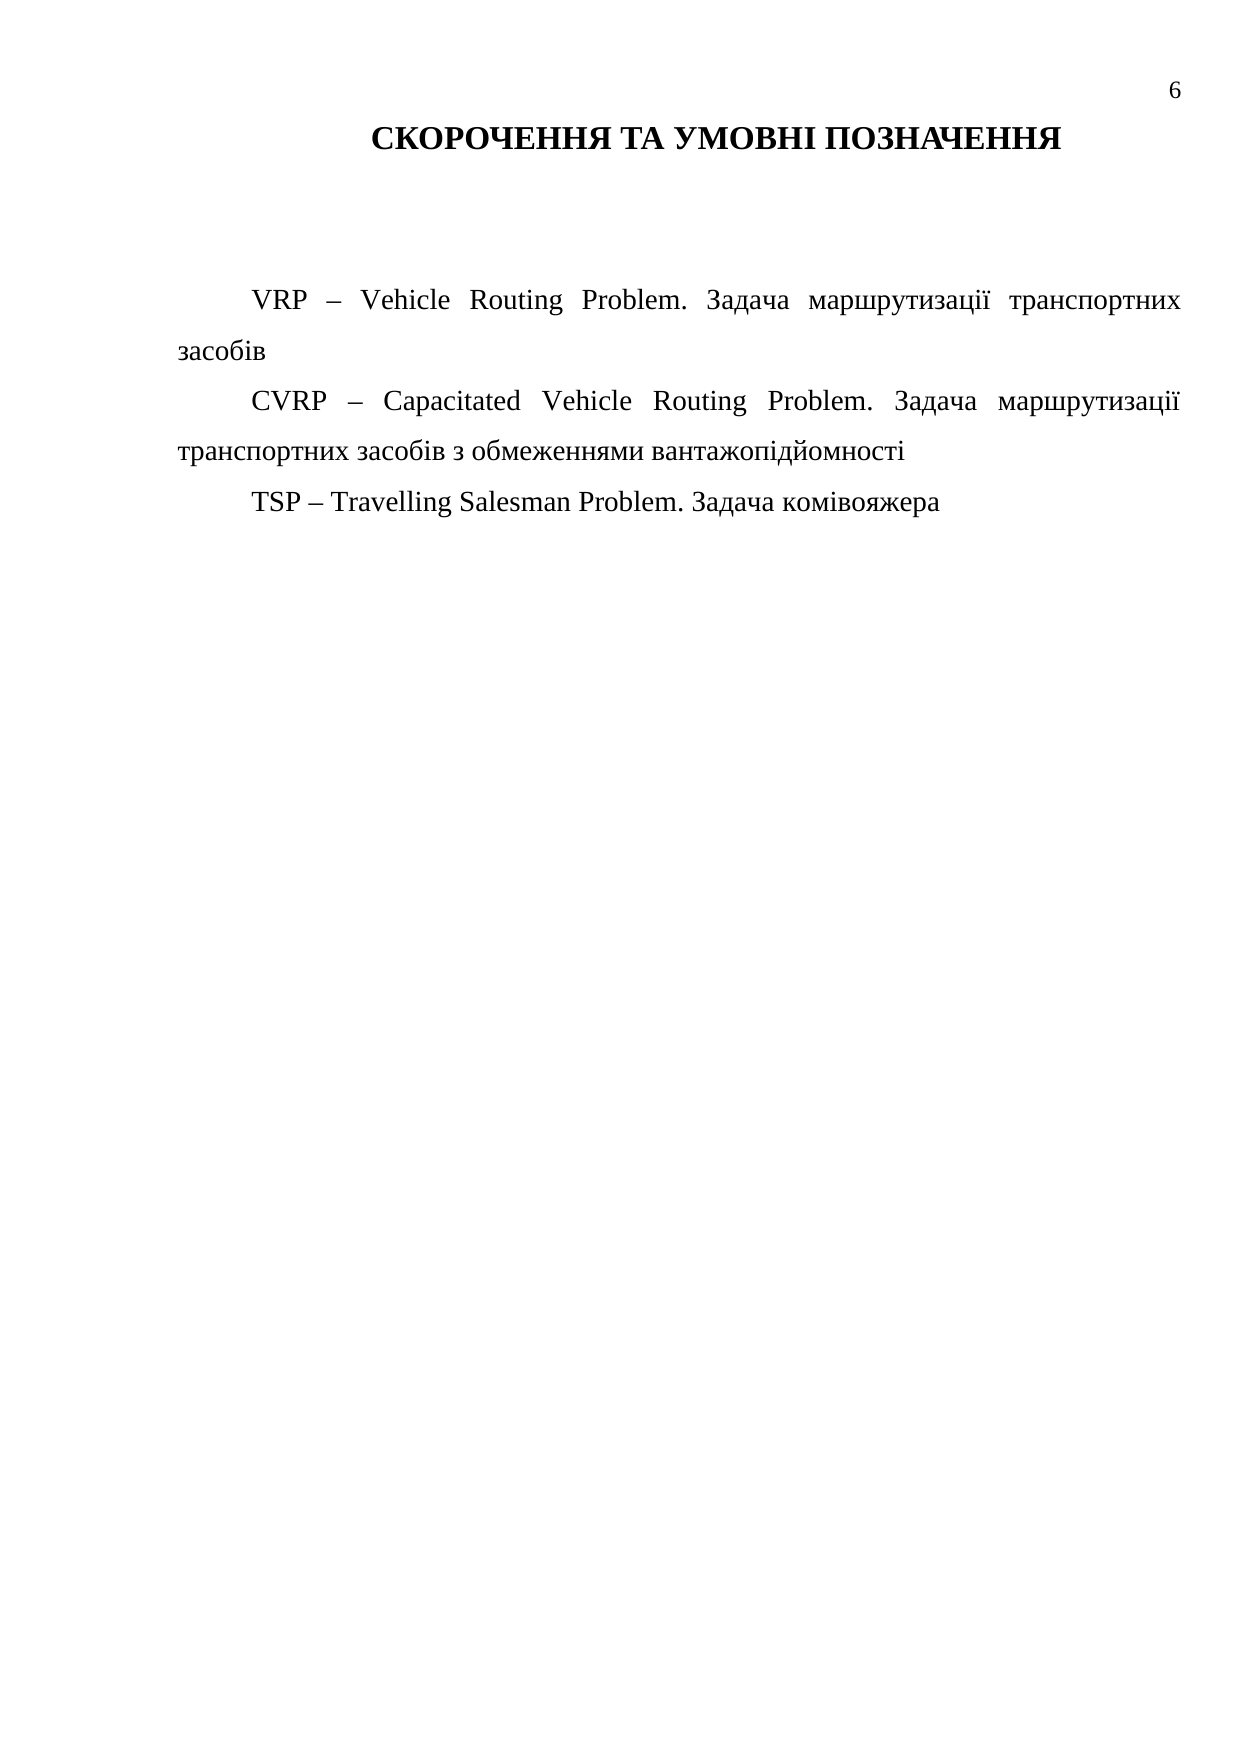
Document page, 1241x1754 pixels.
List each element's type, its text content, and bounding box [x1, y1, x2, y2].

subtitle СКОРОЧЕННЯ ТА УМОВНІ ПОЗНАЧЕННЯ [177, 118, 1181, 156]
text VRP – Vehicle Routing Problem. Задача маршрутизації транспортних засобів [177, 282, 1181, 366]
text CVRP – Capacitated Vehicle Routing Problem. Задача маршрутизації транспортних засобів з обмеженнями вантажопідйомності [177, 383, 1181, 467]
text TSP – Travelling Salesman Problem. Задача комівояжера [177, 484, 1181, 517]
